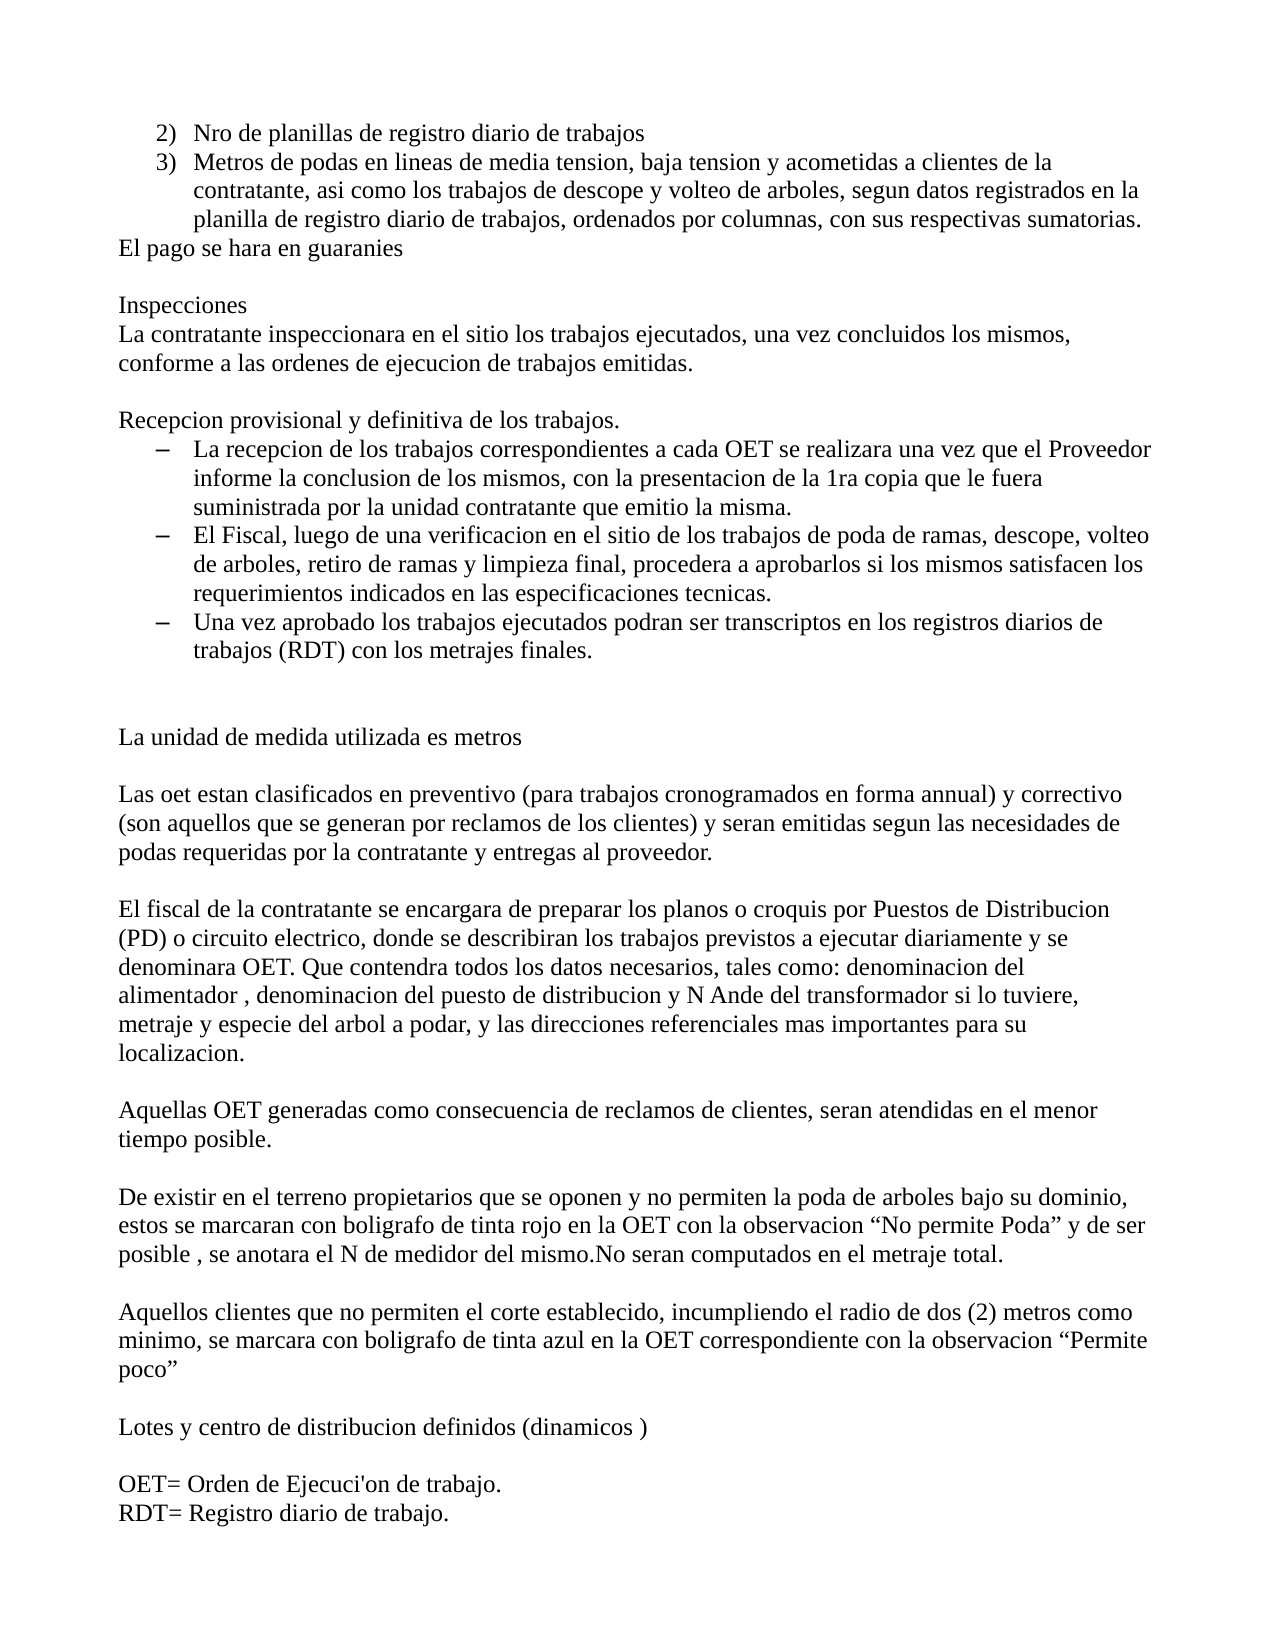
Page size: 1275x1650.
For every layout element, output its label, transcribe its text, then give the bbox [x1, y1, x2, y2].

text La unidad de medida utilizada es metros [118, 722, 1157, 751]
text Aquellas OET generadas como consecuencia de reclamos de clientes, seran atendidas en el menor tiempo posible. [118, 1096, 1157, 1153]
text Recepcion provisional y definitiva de los trabajos. [118, 406, 1157, 434]
list El Fiscal, luego de una verificacion en el sitio de los trabajos de poda de ramas, descope, volteo de arboles, retiro de ramas y limpieza final, procedera a aprobarlos si los mismos satisfacen los requerimientos indicados en las especificaciones tecnicas. [156, 521, 1157, 607]
text Las oet estan clasificados en preventivo (para trabajos cronogramados en forma annual) y correctivo (son aquellos que se generan por reclamos de los clientes) y seran emitidas segun las necesidades de podas requeridas por la contratante y entregas al proveedor. [118, 779, 1157, 866]
text RDT= Registro diario de trabajo. [118, 1498, 1157, 1527]
text La contratante inspeccionara en el sitio los trabajos ejecutados, una vez concluidos los mismos, conforme a las ordenes de ejecucion de trabajos emitidas. [118, 319, 1157, 377]
text Aquellos clientes que no permiten el corte establecido, incumpliendo el radio de dos (2) metros como minimo, se marcara con boligrafo de tinta azul en la OET correspondiente con la observacion “Permite poco” [118, 1297, 1157, 1383]
text De existir en el terreno propietarios que se oponen y no permiten la poda de arboles bajo su dominio, estos se marcaran con boligrafo de tinta rojo en la OET con la observacion “No permite Poda” y de ser posible , se anotara el N de medidor del mismo.No seran computados en el metraje total. [118, 1182, 1157, 1268]
list Metros de podas en lineas de media tension, baja tension y acometidas a clientes de la contratante, asi como los trabajos de descope y volteo de arboles, segun datos registrados en la planilla de registro diario de trabajos, ordenados por columnas, con sus respectivas sumatorias. [156, 147, 1157, 233]
text El fiscal de la contratante se encargara de preparar los planos o croquis por Puestos de Distribucion (PD) o circuito electrico, donde se describiran los trabajos previstos a ejecutar diariamente y se denominara OET. Que contendra todos los datos necesarios, tales como: denominacion del alimentador , denominacion del puesto de distribucion y N Ande del transformador si lo tuviere, metraje y especie del arbol a podar, y las direcciones referenciales mas importantes para su localizacion. [118, 894, 1157, 1067]
text Lotes y centro de distribucion definidos (dinamicos ) [118, 1412, 1157, 1441]
text El pago se hara en guaranies [118, 233, 1157, 262]
text Inspecciones [118, 291, 1157, 319]
list La recepcion de los trabajos correspondientes a cada OET se realizara una vez que el Proveedor informe la conclusion de los mismos, con la presentacion de la 1ra copia que le fuera suministrada por la unidad contratante que emitio la misma. [156, 434, 1157, 521]
list Nro de planillas de registro diario de trabajos [156, 118, 1157, 147]
list Una vez aprobado los trabajos ejecutados podran ser transcriptos en los registros diarios de trabajos (RDT) con los metrajes finales. [156, 607, 1157, 664]
text OET= Orden de Ejecuci'on de trabajo. [118, 1469, 1157, 1498]
